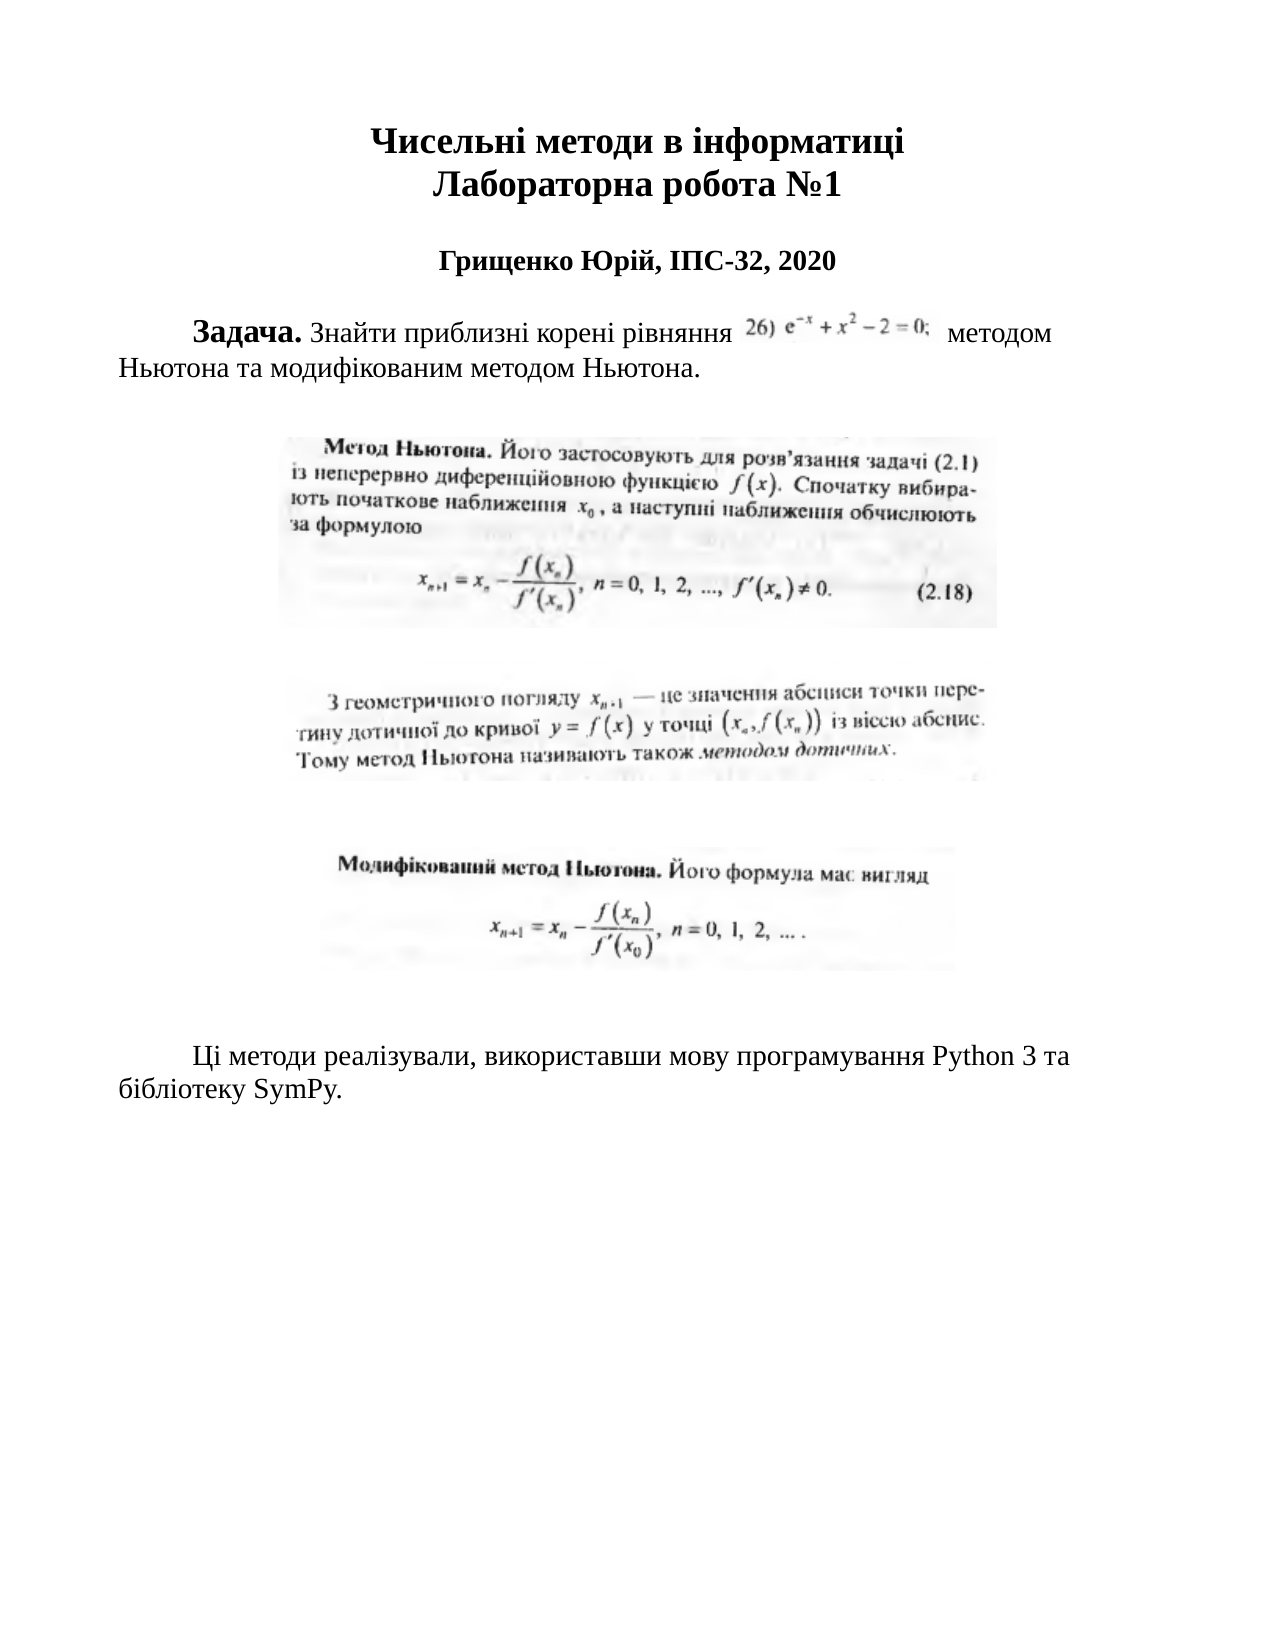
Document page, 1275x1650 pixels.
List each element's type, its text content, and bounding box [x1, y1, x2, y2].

text Лабораторна робота №1 [118, 161, 1157, 204]
text Грищенко Юрій, ІПС-32, 2020 [118, 243, 1157, 276]
text Чисельні методи в інформатиці [118, 118, 1157, 161]
picture [739, 309, 940, 343]
picture [278, 661, 997, 781]
text Задача. Знайти приблизні корені рівняння методом Ньютона та модифікованим методом Ньютона. [118, 310, 1157, 383]
text Ці методи реалізували, використавши мову програмування Python 3 та бібліотеку SymPy. [118, 1038, 1157, 1105]
picture [278, 437, 997, 628]
picture [319, 847, 956, 971]
